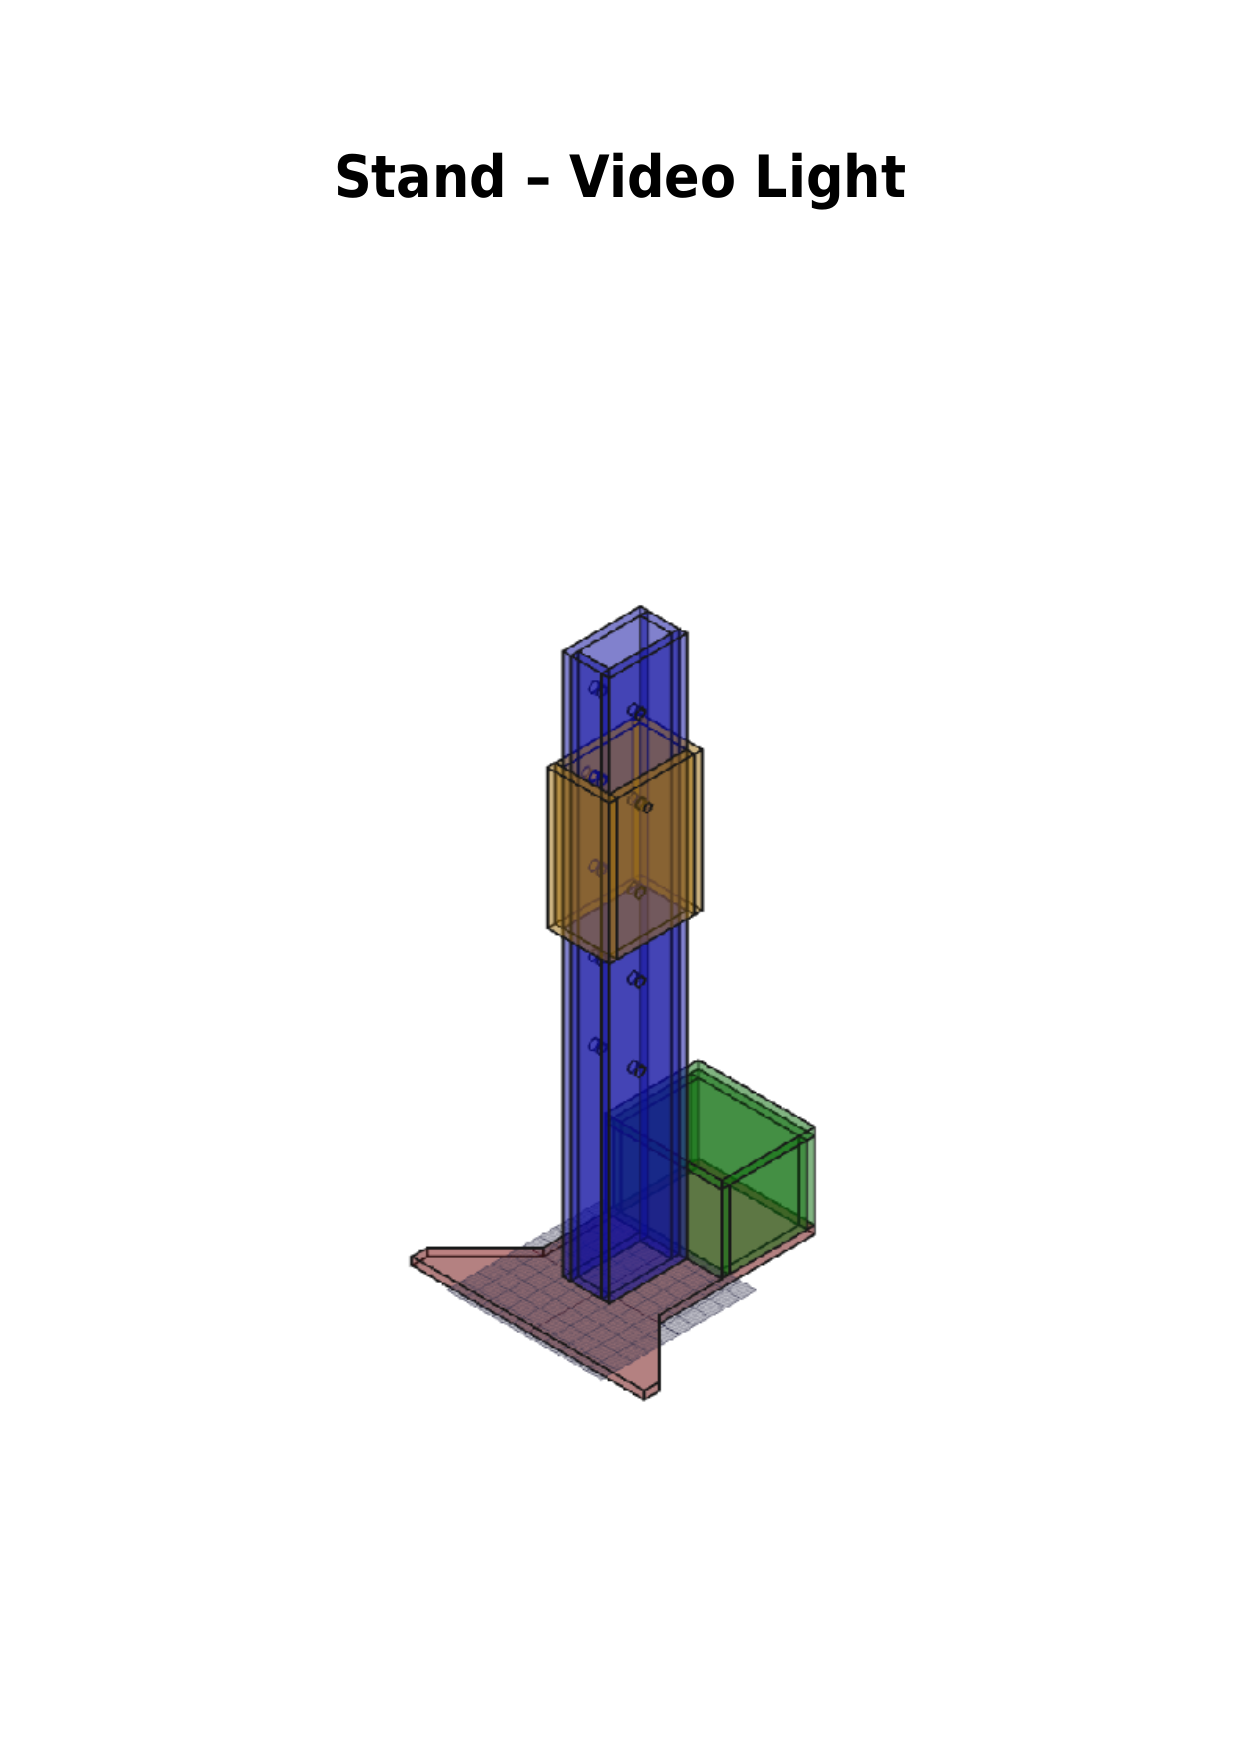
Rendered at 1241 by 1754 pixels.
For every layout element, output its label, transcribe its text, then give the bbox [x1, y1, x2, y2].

picture [395, 593, 845, 1419]
subtitle Stand – Video Light [118, 143, 1122, 211]
